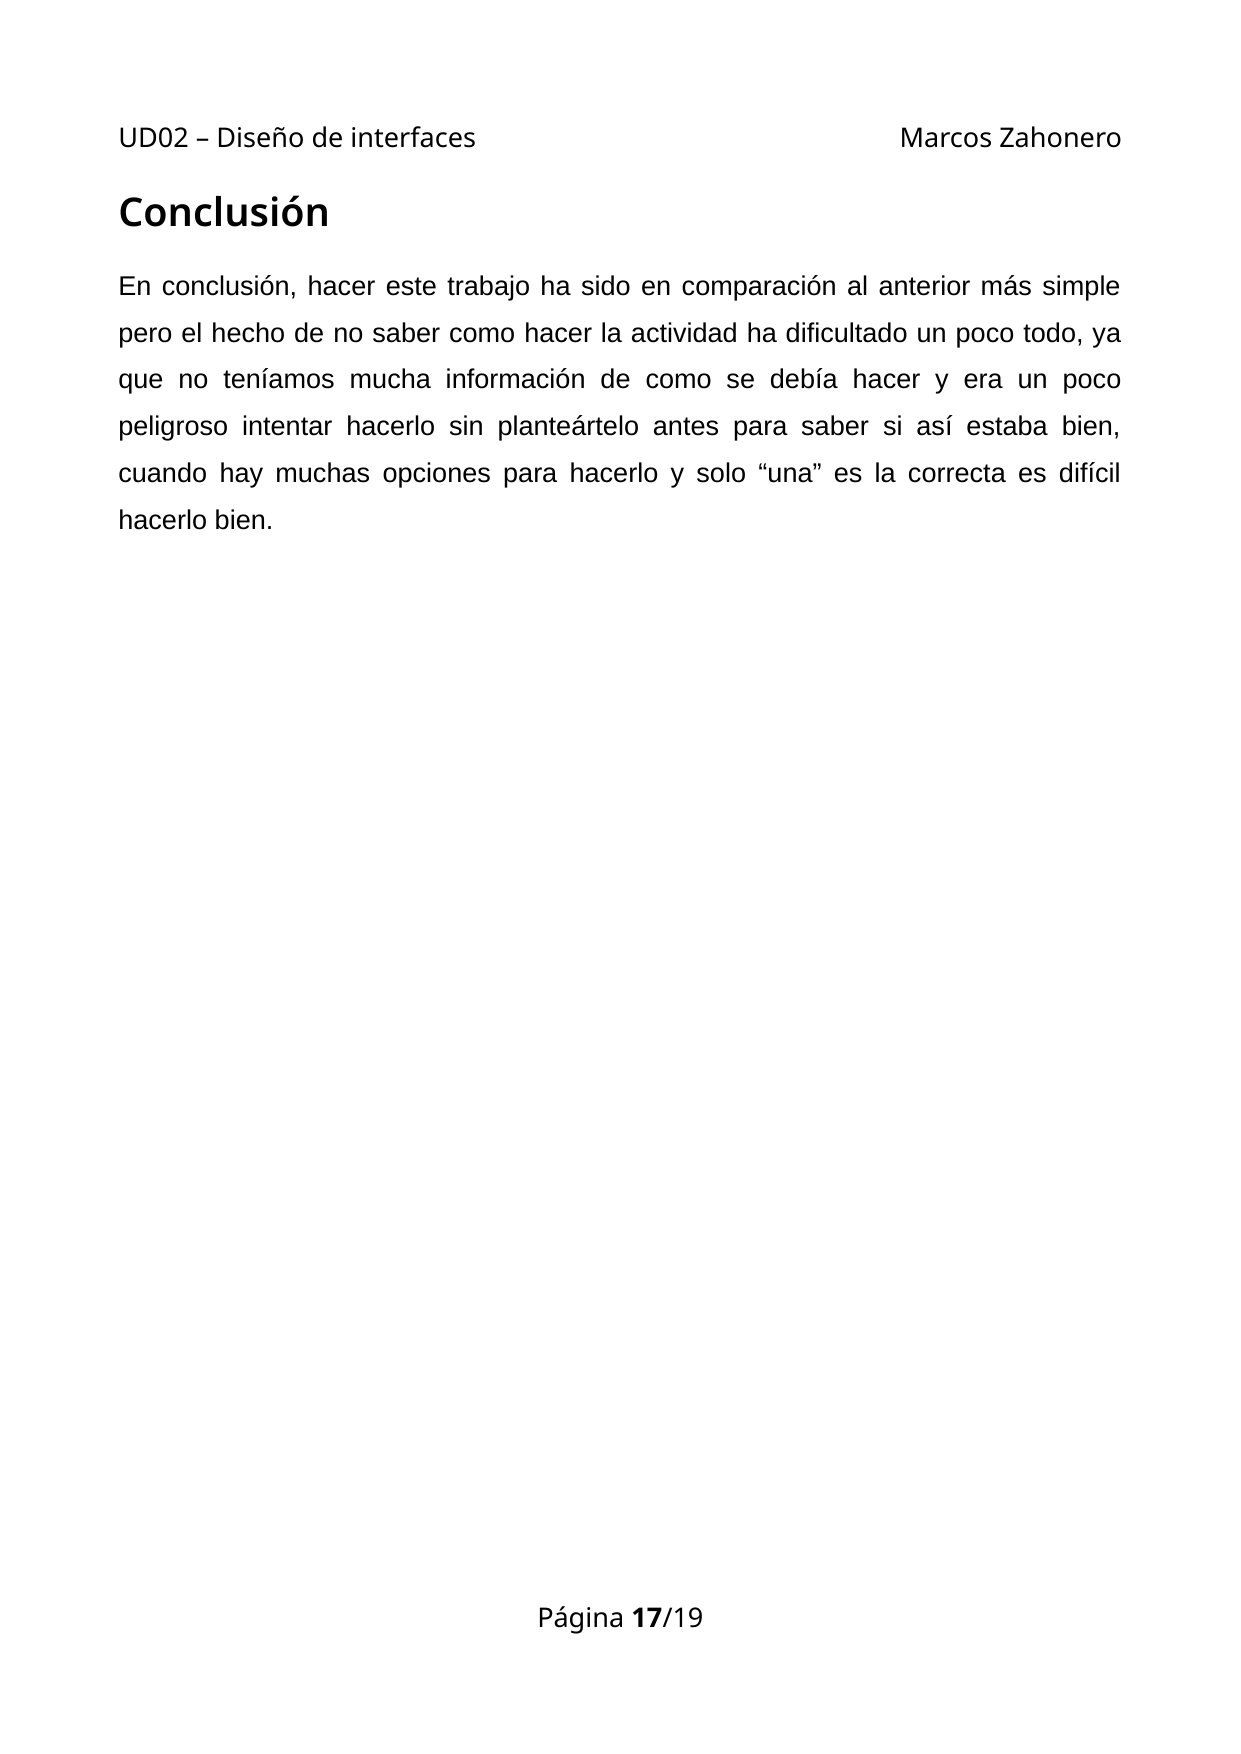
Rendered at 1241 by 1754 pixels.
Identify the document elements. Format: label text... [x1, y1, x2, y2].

subtitle Conclusión [118, 184, 1122, 238]
text En conclusión, hacer este trabajo ha sido en comparación al anterior más simple pero el hecho de no saber como hacer la actividad ha dificultado un poco todo, ya que no teníamos mucha información de como se debía hacer y era un poco peligroso intentar hacerlo sin planteártelo antes para saber si así estaba bien, cuando hay muchas opciones para hacerlo y solo “una” es la correcta es difícil hacerlo bien. [118, 270, 1122, 535]
